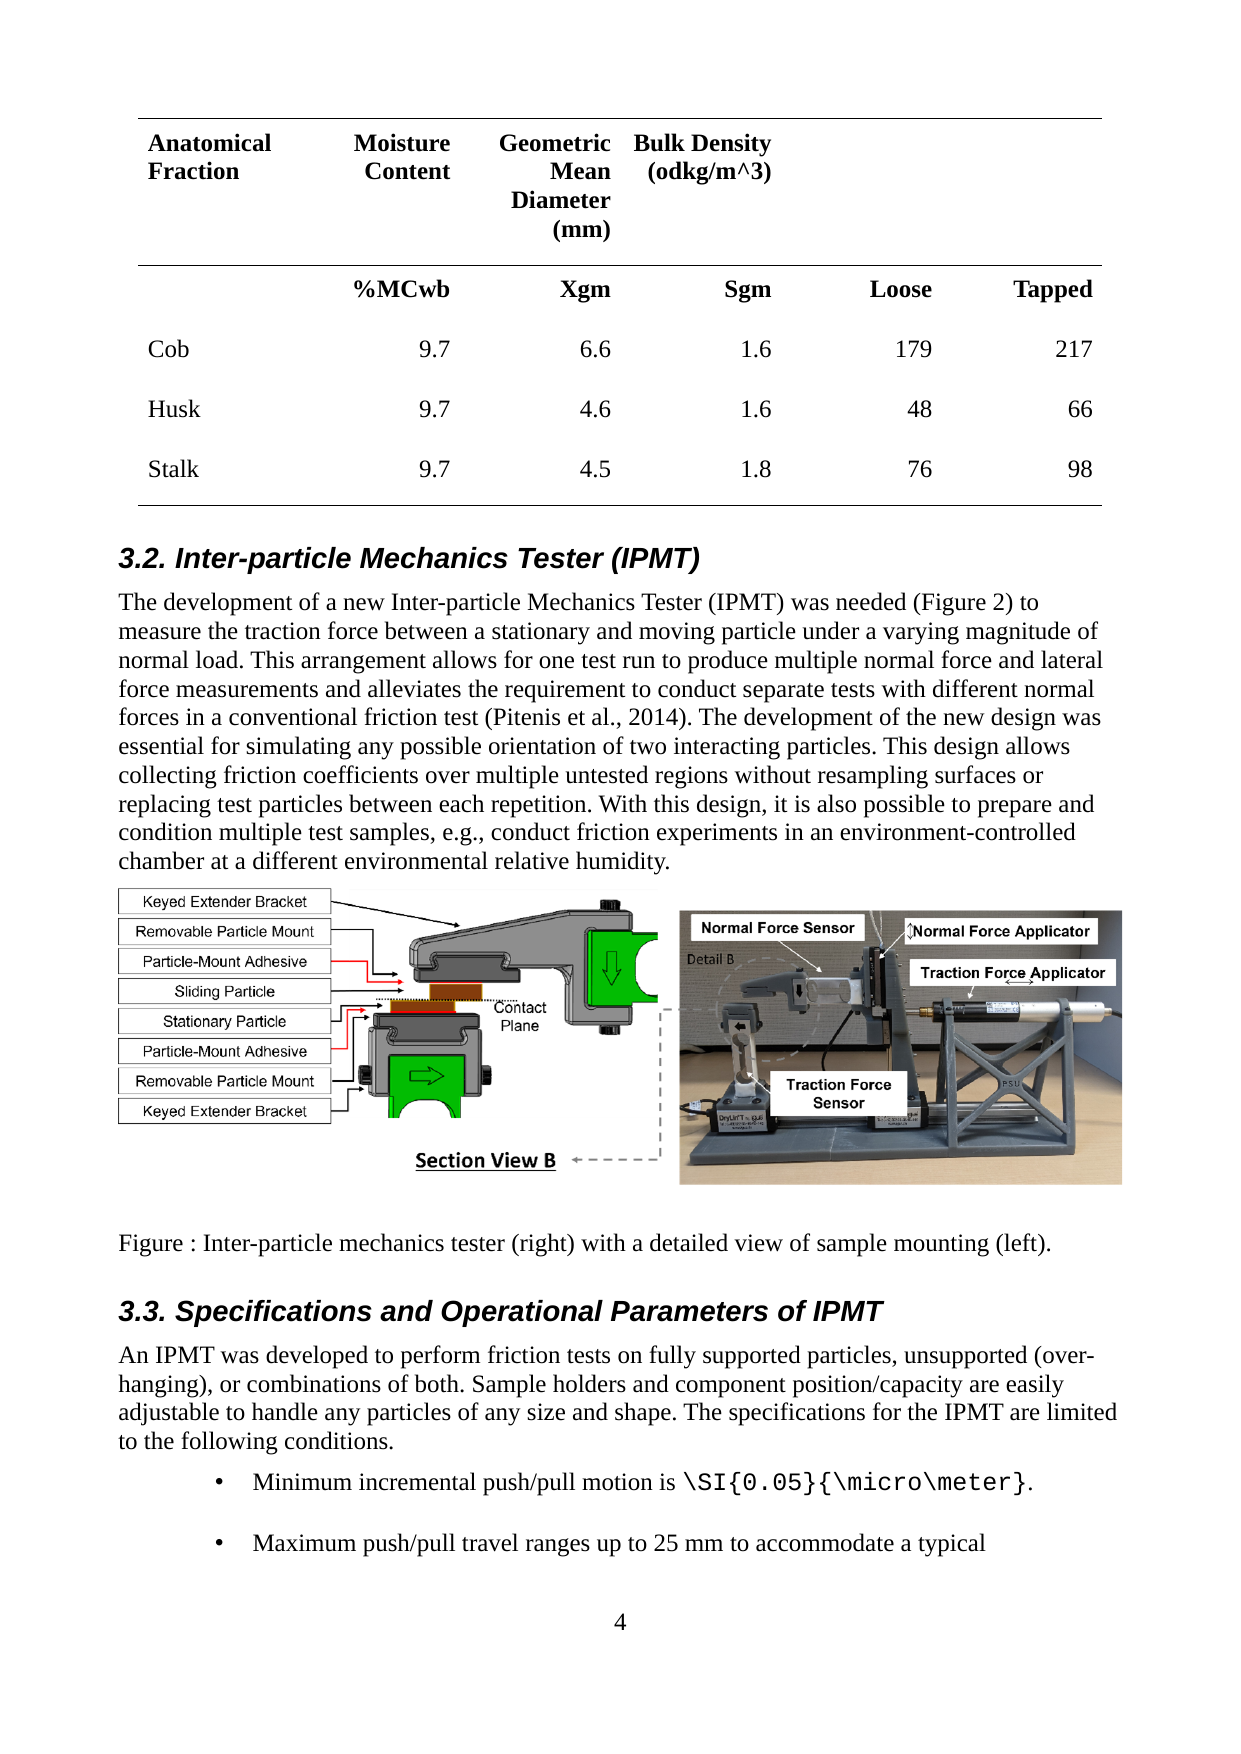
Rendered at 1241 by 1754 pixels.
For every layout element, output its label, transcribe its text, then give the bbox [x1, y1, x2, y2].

table_cell 9.7 [299, 325, 459, 384]
table_cell Stalk [138, 445, 299, 504]
table_cell Loose [781, 266, 941, 324]
table_cell 1.8 [620, 445, 781, 504]
list Maximum push/pull travel ranges up to 25 mm to accommodate a typical [215, 1528, 1063, 1556]
table_cell 98 [941, 445, 1102, 504]
table_cell Sgm [620, 266, 781, 324]
text An IPMT was developed to perform friction tests on fully supported particles, unsupported (over-hanging), or combinations of both. Sample holders and component position/capacity are easily adjustable to handle any particles of any size and shape. The specifications for the IPMT are limited to the following conditions. [118, 1340, 1122, 1455]
table_cell 6.6 [460, 325, 620, 384]
subtitle Inter-particle Mechanics Tester (IPMT) [118, 541, 1122, 575]
table_header Anatomical Fraction [138, 119, 299, 264]
table_header Moisture Content [299, 119, 459, 264]
table_cell 76 [781, 445, 941, 504]
table_cell 48 [781, 385, 941, 444]
table_header [781, 119, 941, 264]
text The development of a new Inter-particle Mechanics Tester (IPMT) was needed (Figure 2) to measure the traction force between a stationary and moving particle under a varying magnitude of normal load. This arrangement allows for one test run to produce multiple normal force and lateral force measurements and alleviates the requirement to conduct separate tests with different normal forces in a conventional friction test (Pitenis et al., 2014). The development of the new design was essential for simulating any possible orientation of two interacting particles. This design allows collecting friction coefficients over multiple untested regions without resampling surfaces or replacing test particles between each repetition. With this design, it is also possible to prepare and condition multiple test samples, e.g., conduct friction experiments in an environment-controlled chamber at a different environmental relative humidity. [118, 587, 1122, 875]
table_cell Tapped [941, 266, 1102, 324]
table_header [941, 119, 1102, 264]
table_cell 179 [781, 325, 941, 384]
table_cell 4.6 [460, 385, 620, 444]
table_cell 9.7 [299, 385, 459, 444]
table_cell [138, 266, 299, 324]
list Minimum incremental push/pull motion is \SI{0.05}{\micro\meter}. [215, 1467, 1063, 1498]
table_cell 217 [941, 325, 1102, 384]
table_header Geometric Mean Diameter (mm) [460, 119, 620, 264]
table_header Bulk Density (odkg/m^3) [620, 119, 781, 264]
table_cell 1.6 [620, 325, 781, 384]
table_cell %MCwb [299, 266, 459, 324]
table_cell 4.5 [460, 445, 620, 504]
table_cell 1.6 [620, 385, 781, 444]
table_cell Husk [138, 385, 299, 444]
table_cell Xgm [460, 266, 620, 324]
table_cell 9.7 [299, 445, 459, 504]
text Figure : Inter-particle mechanics tester (right) with a detailed view of sample mounting (left). [118, 1228, 1122, 1256]
subtitle Specifications and Operational Parameters of IPMT [118, 1294, 1122, 1327]
table_cell Cob [138, 325, 299, 384]
table_cell 66 [941, 385, 1102, 444]
